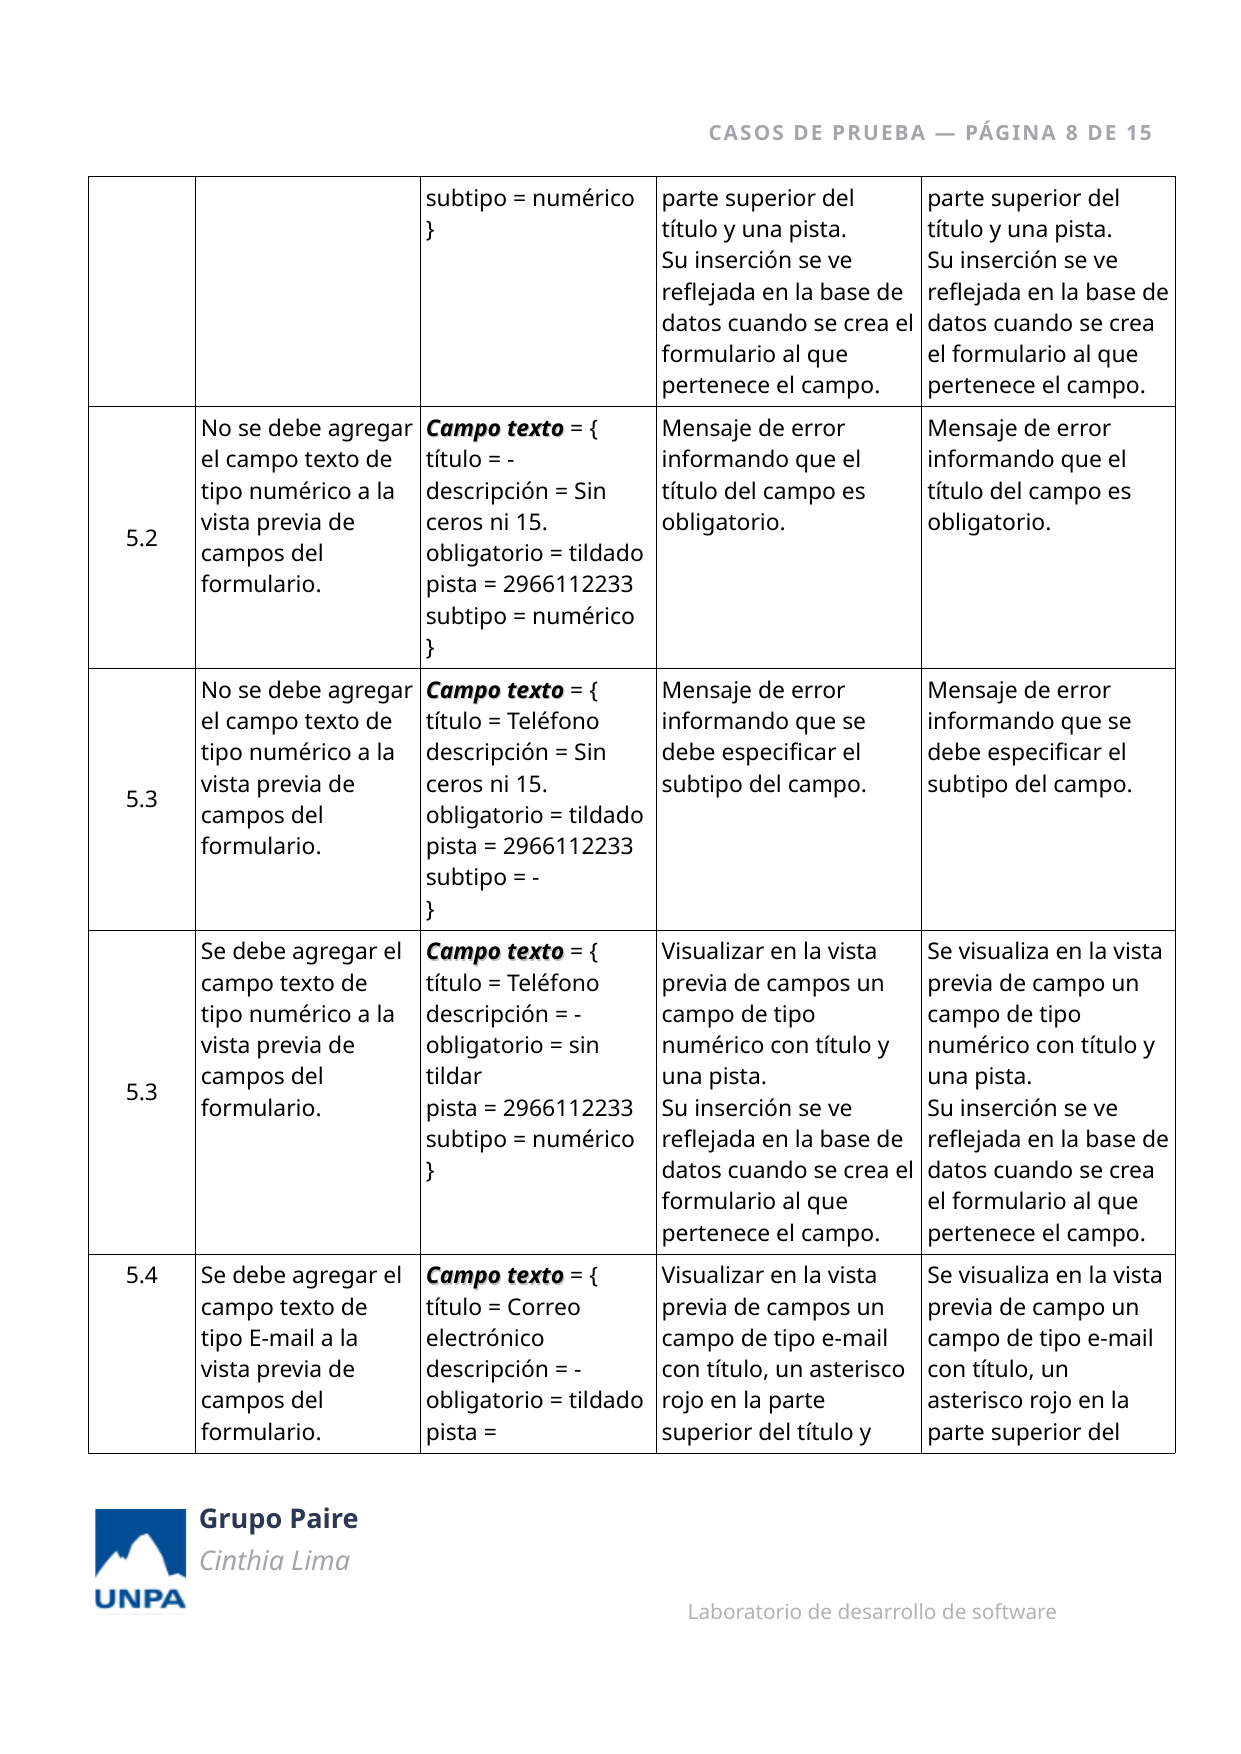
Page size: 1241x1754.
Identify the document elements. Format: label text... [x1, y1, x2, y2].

table_cell 5.2 [89, 407, 195, 668]
table_cell Mensaje de error informando que se debe especificar el subtipo del campo. [922, 669, 1175, 929]
table_cell parte superior del título y una pista. Su inserción se ve reflejada en la base de datos cuando se crea el formulario al que pertenece el campo. [657, 177, 921, 406]
table_cell 5.4 [89, 1255, 195, 1453]
table_cell Visualizar en la vista previa de campos un campo de tipo numérico con título y una pista. Su inserción se ve reflejada en la base de datos cuando se crea el formulario al que pertenece el campo. [657, 931, 921, 1253]
table_cell Se debe agregar el campo texto de tipo E-mail a la vista previa de campos del formulario. [196, 1255, 420, 1453]
table_cell Se debe agregar el campo texto de tipo numérico a la vista previa de campos del formulario. [196, 931, 420, 1253]
table_cell Mensaje de error informando que se debe especificar el subtipo del campo. [657, 669, 921, 929]
picture [95, 1509, 187, 1615]
table_cell Campo texto = { título = - descripción = Sin ceros ni 15. obligatorio = tildado pista = 2966112233 subtipo = numérico } [421, 407, 656, 668]
table_cell Se visualiza en la vista previa de campo un campo de tipo numérico con título y una pista. Su inserción se ve reflejada en la base de datos cuando se crea el formulario al que pertenece el campo. [922, 931, 1175, 1253]
table_cell Campo texto = { título = Teléfono descripción = Sin ceros ni 15. obligatorio = tildado pista = 2966112233 subtipo = - } [421, 669, 656, 929]
table_cell No se debe agregar el campo texto de tipo numérico a la vista previa de campos del formulario. [196, 669, 420, 929]
table_cell Visualizar en la vista previa de campos un campo de tipo e-mail con título, un asterisco rojo en la parte superior del título y [657, 1255, 921, 1453]
table_cell 5.3 [89, 669, 195, 929]
table_cell 5.3 [89, 931, 195, 1253]
table_cell [89, 177, 195, 406]
table_cell Campo texto = { título = Correo electrónico descripción = - obligatorio = tildado pista = [421, 1255, 656, 1453]
table_cell Mensaje de error informando que el título del campo es obligatorio. [922, 407, 1175, 668]
table_cell No se debe agregar el campo texto de tipo numérico a la vista previa de campos del formulario. [196, 407, 420, 668]
table_cell subtipo = numérico } [421, 177, 656, 406]
table_cell Mensaje de error informando que el título del campo es obligatorio. [657, 407, 921, 668]
table_cell [196, 177, 420, 406]
table_cell Se visualiza en la vista previa de campo un campo de tipo e-mail con título, un asterisco rojo en la parte superior del [922, 1255, 1175, 1453]
table_cell Campo texto = { título = Teléfono descripción = - obligatorio = sin tildar pista = 2966112233 subtipo = numérico } [421, 931, 656, 1253]
table_cell parte superior del título y una pista. Su inserción se ve reflejada en la base de datos cuando se crea el formulario al que pertenece el campo. [922, 177, 1175, 406]
